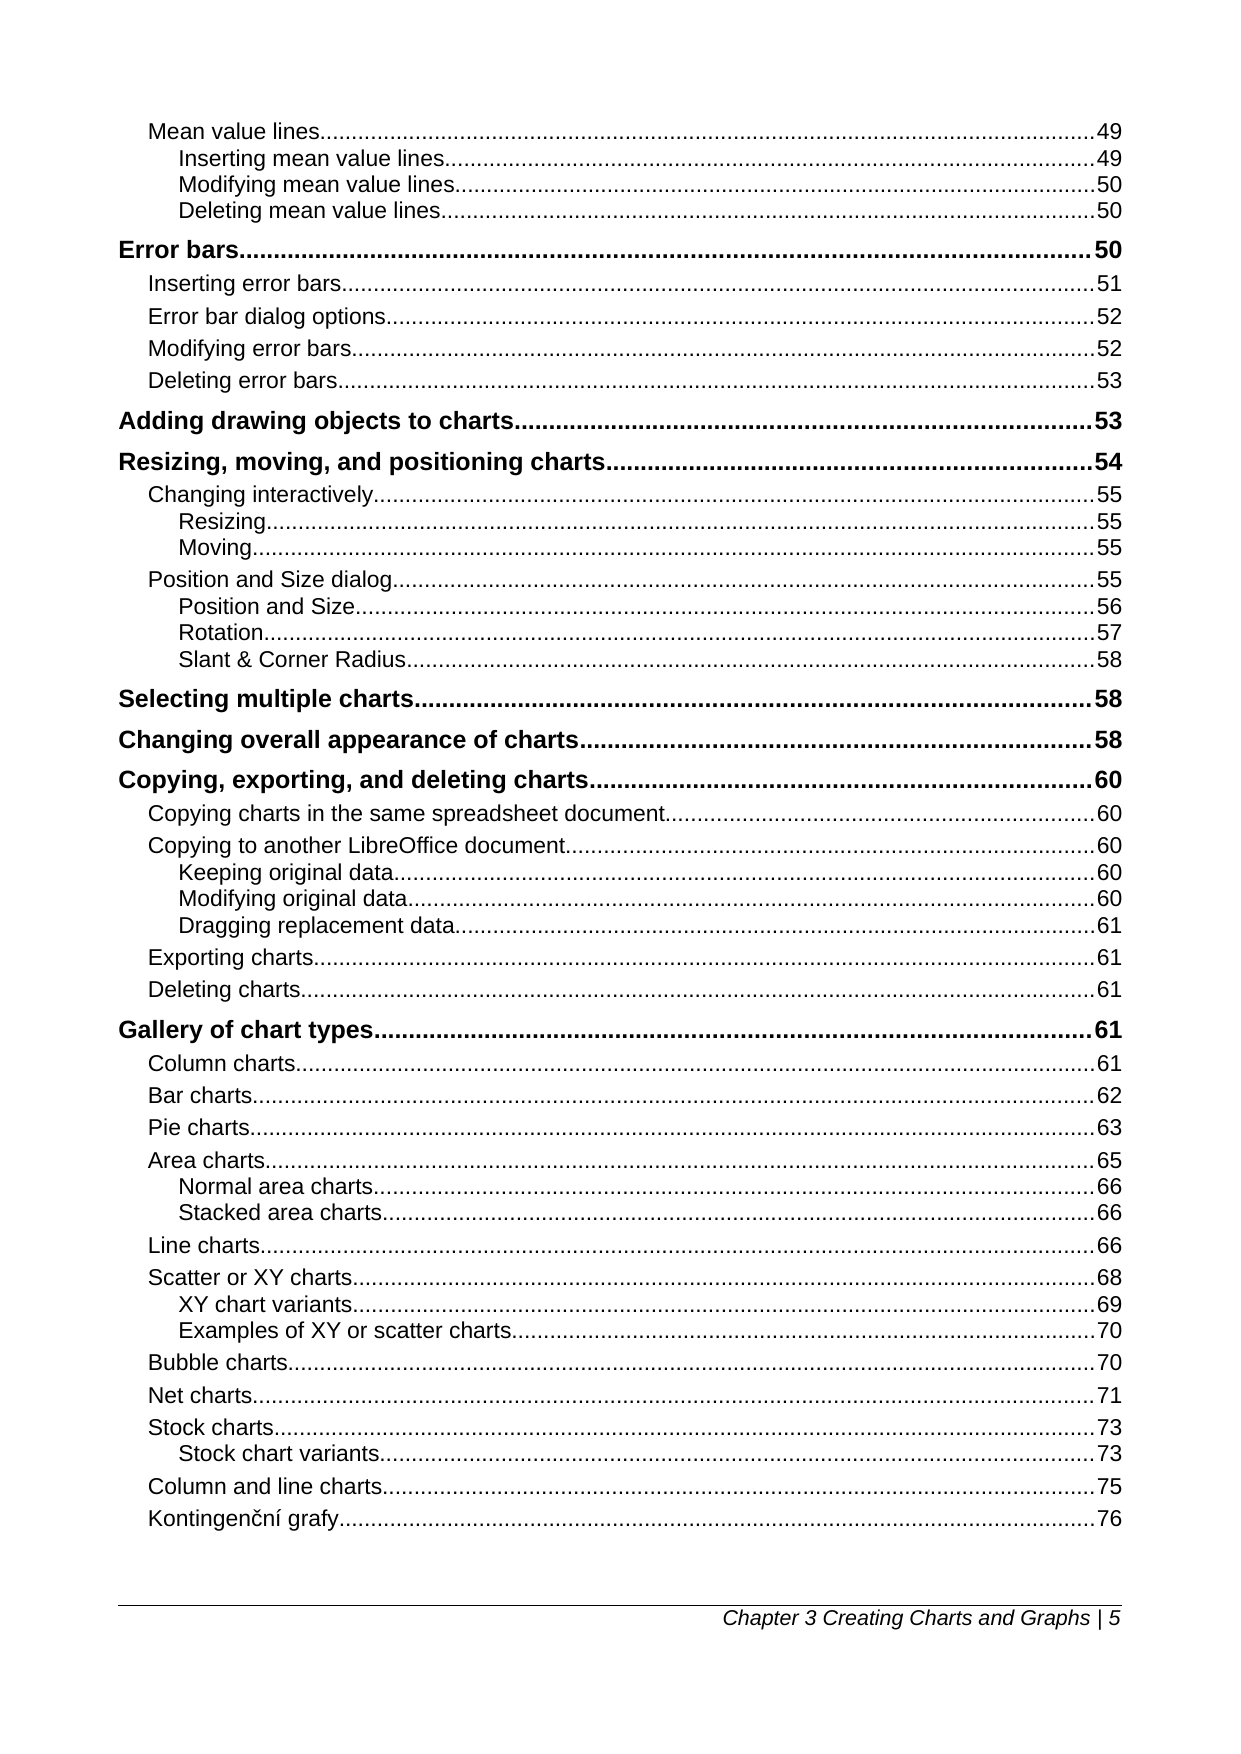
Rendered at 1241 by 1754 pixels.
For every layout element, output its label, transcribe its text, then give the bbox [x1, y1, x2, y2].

text Area charts 65 [148, 1147, 1122, 1173]
text Deleting mean value lines 50 [178, 197, 1122, 223]
text Changing overall appearance of charts 58 [118, 724, 1122, 753]
text XY chart variants 69 [178, 1291, 1122, 1317]
text Rotation 57 [178, 619, 1122, 646]
text Modifying mean value lines 50 [178, 171, 1122, 197]
text Modifying original data 60 [178, 885, 1122, 912]
text Scatter or XY charts 68 [148, 1264, 1122, 1291]
text Bar charts 62 [148, 1082, 1122, 1108]
text Copying charts in the same spreadsheet document 60 [148, 800, 1122, 826]
text Position and Size dialog 55 [148, 566, 1122, 593]
text Stock charts 73 [148, 1414, 1122, 1440]
text Inserting error bars 51 [148, 270, 1122, 297]
text Position and Size 56 [178, 593, 1122, 619]
text Column and line charts 75 [148, 1473, 1122, 1499]
text Stock chart variants 73 [178, 1440, 1122, 1467]
text Exporting charts 61 [148, 944, 1122, 970]
text Inserting mean value lines 49 [178, 144, 1122, 171]
text Normal area charts 66 [178, 1173, 1122, 1199]
text Net charts 71 [148, 1382, 1122, 1408]
text Copying to another LibreOffice document 60 [148, 832, 1122, 859]
text Kontingenční grafy 76 [148, 1505, 1122, 1532]
text Deleting error bars 53 [148, 367, 1122, 394]
text Keeping original data 60 [178, 859, 1122, 885]
text Copying, exporting, and deleting charts 60 [118, 765, 1122, 794]
text Mean value lines 49 [148, 118, 1122, 144]
text Adding drawing objects to charts 53 [118, 406, 1122, 434]
text Resizing, moving, and positioning charts 54 [118, 447, 1122, 475]
text Stacked area charts 66 [178, 1199, 1122, 1226]
text Modifying error bars 52 [148, 335, 1122, 361]
text Error bars 50 [118, 236, 1122, 264]
text Changing interactively 55 [148, 481, 1122, 508]
text Slant & Corner Radius 58 [178, 646, 1122, 672]
text Examples of XY or scatter charts 70 [178, 1317, 1122, 1343]
text Bubble charts 70 [148, 1349, 1122, 1376]
text Line charts 66 [148, 1232, 1122, 1258]
text Moving 55 [178, 534, 1122, 560]
text Gallery of chart types 61 [118, 1015, 1122, 1043]
text Resizing 55 [178, 508, 1122, 534]
text Selecting multiple charts 58 [118, 684, 1122, 713]
text Error bar dialog options 52 [148, 303, 1122, 329]
text Column charts 61 [148, 1049, 1122, 1076]
text Pie charts 63 [148, 1114, 1122, 1141]
text Deleting charts 61 [148, 976, 1122, 1003]
text Dragging replacement data 61 [178, 912, 1122, 938]
